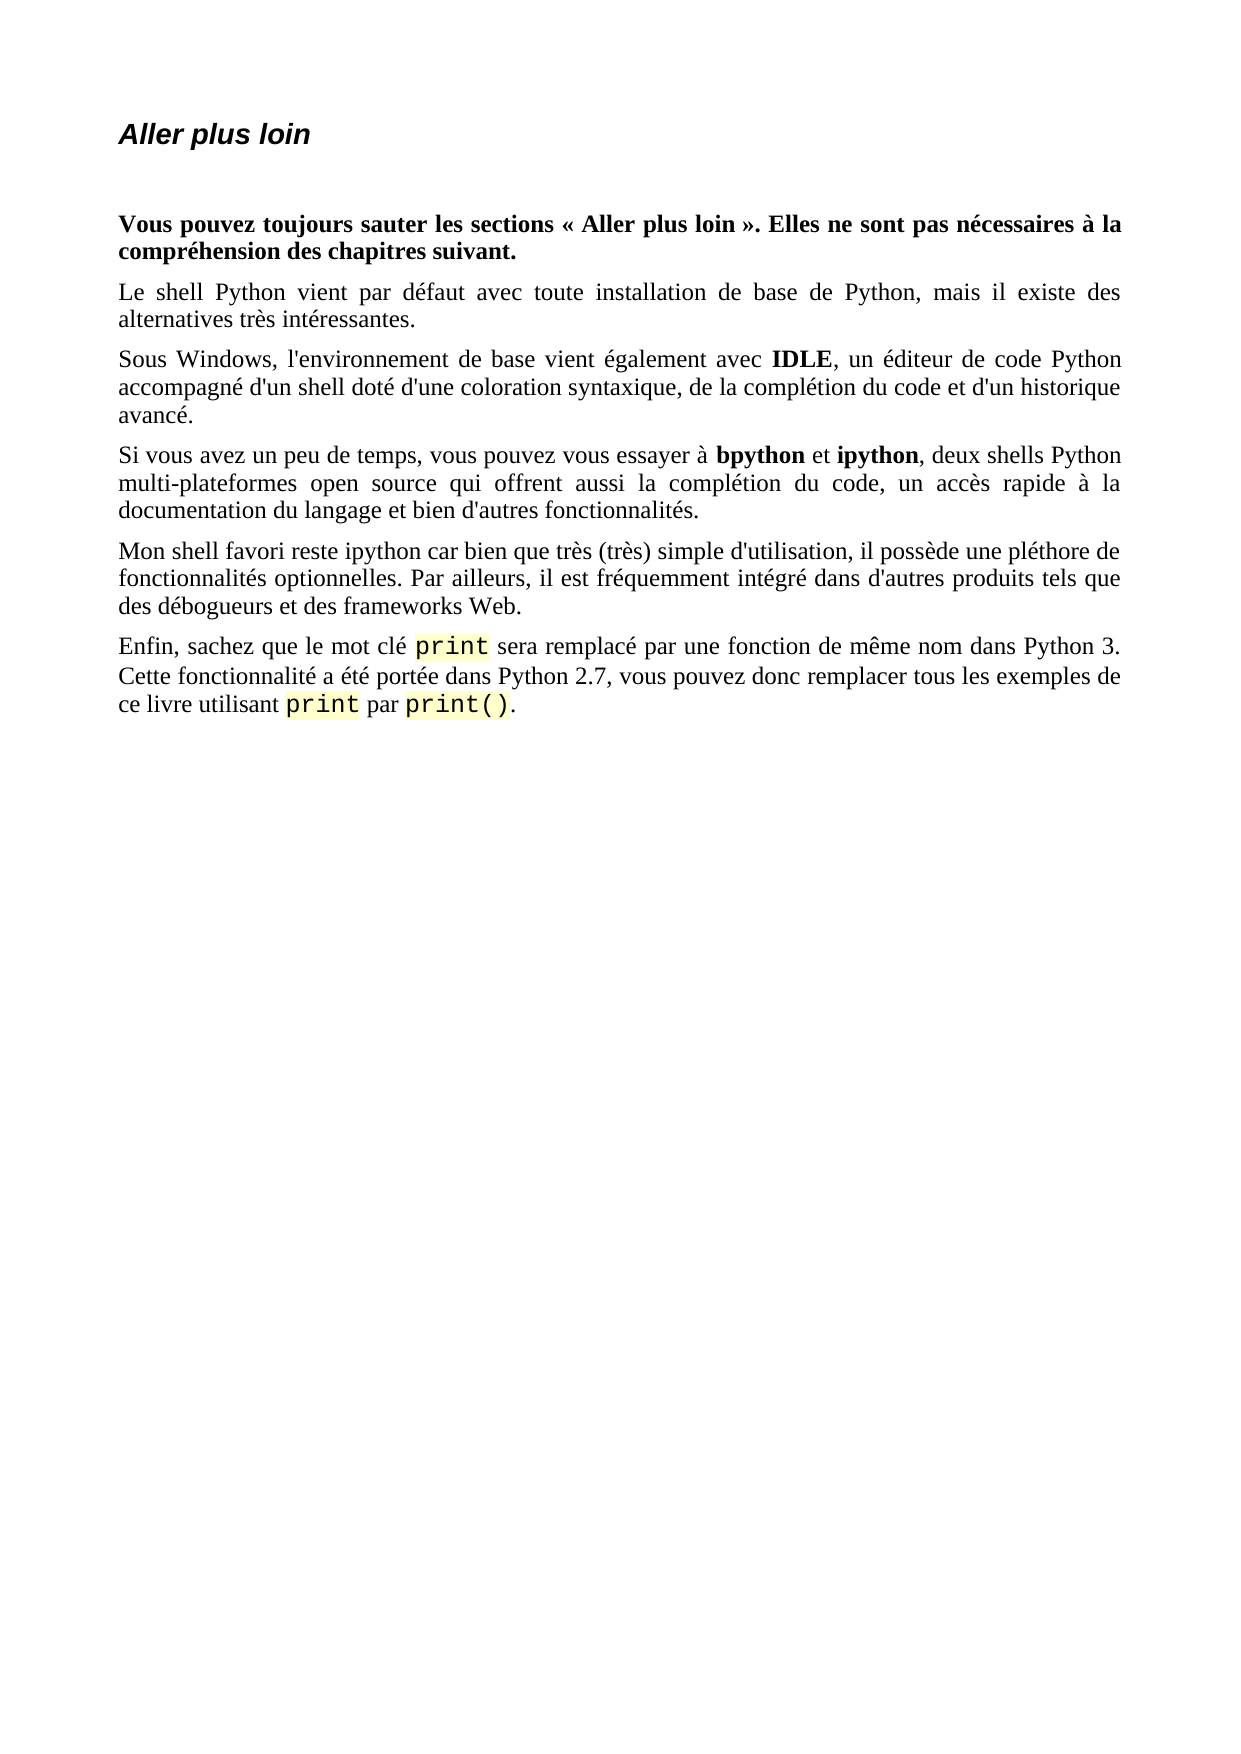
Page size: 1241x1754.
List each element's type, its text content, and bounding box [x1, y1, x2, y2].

text Sous Windows, l'environnement de base vient également avec IDLE, un éditeur de code Python accompagné d'un shell doté d'une coloration syntaxique, de la complétion du code et d'un historique avancé. [118, 346, 1122, 429]
text Mon shell favori reste ipython car bien que très (très) simple d'utilisation, il possède une pléthore de fonctionnalités optionnelles. Par ailleurs, il est fréquemment intégré dans d'autres produits tels que des débogueurs et des frameworks Web. [118, 537, 1122, 620]
text Le shell Python vient par défaut avec toute installation de base de Python, mais il existe des alternatives très intéressantes. [118, 278, 1122, 333]
subtitle Aller plus loin [118, 118, 1122, 151]
text Si vous avez un peu de temps, vous pouvez vous essayer à bpython et ipython, deux shells Python multi-plateformes open source qui offrent aussi la complétion du code, un accès rapide à la documentation du langage et bien d'autres fonctionnalités. [118, 441, 1122, 524]
text Enfin, sachez que le mot clé print sera remplacé par une fonction de même nom dans Python 3. Cette fonctionnalité a été portée dans Python 2.7, vous pouvez donc remplacer tous les exemples de ce livre utilisant print par print(). [118, 632, 1122, 720]
text Vous pouvez toujours sauter les sections « Aller plus loin ». Elles ne sont pas nécessaires à la compréhension des chapitres suivant. [118, 210, 1122, 265]
